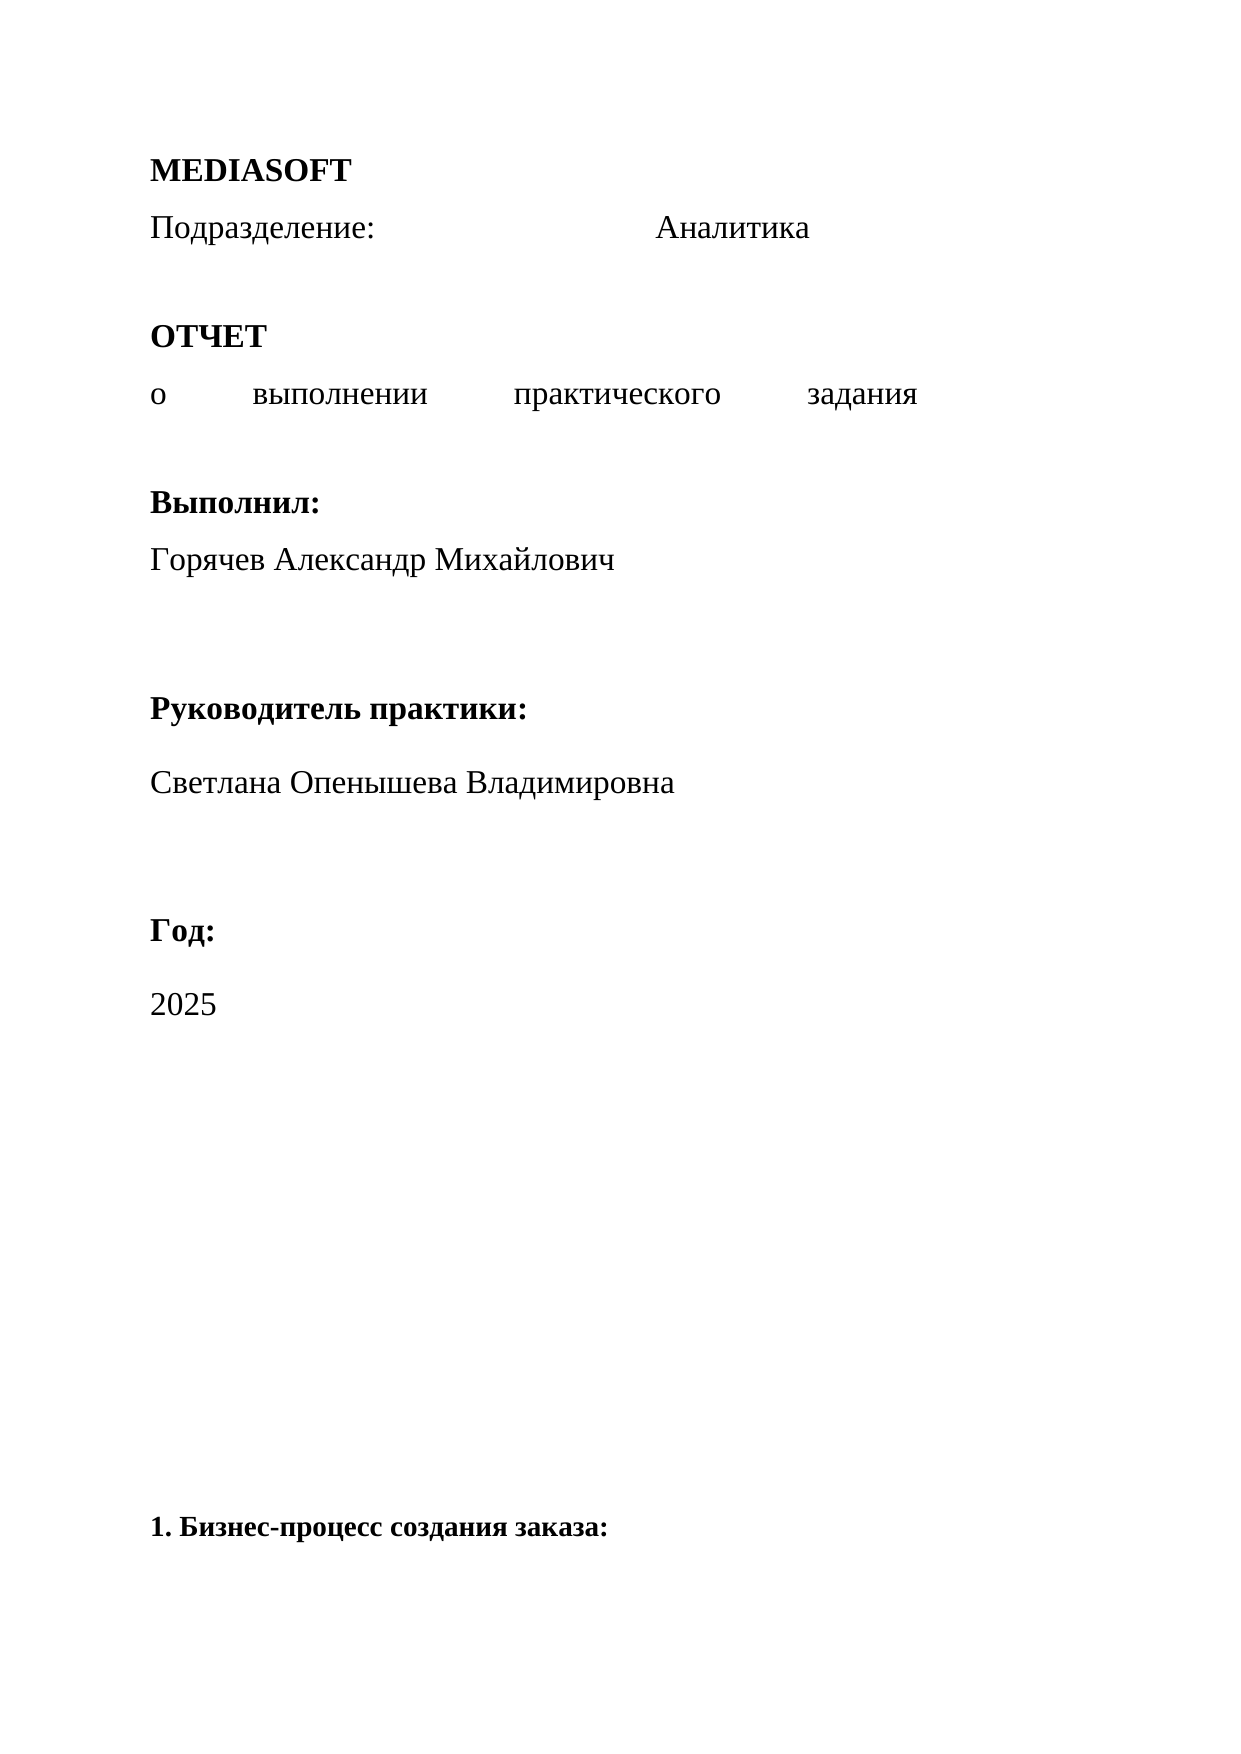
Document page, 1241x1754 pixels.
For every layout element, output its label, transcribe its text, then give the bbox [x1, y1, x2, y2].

text 1. Бизнес-процесс создания заказа: [150, 1509, 1090, 1543]
text 2025 [150, 984, 1090, 1074]
text Светлана Опенышева Владимировна [150, 762, 1090, 800]
text Руководитель практики: [150, 688, 1090, 726]
text Год: [150, 910, 1090, 949]
text MEDIASOFT Подразделение: Аналитика ОТЧЕТ о выполнении практического задания Выполнил: Горячев Александр Михайлович [150, 150, 1090, 578]
